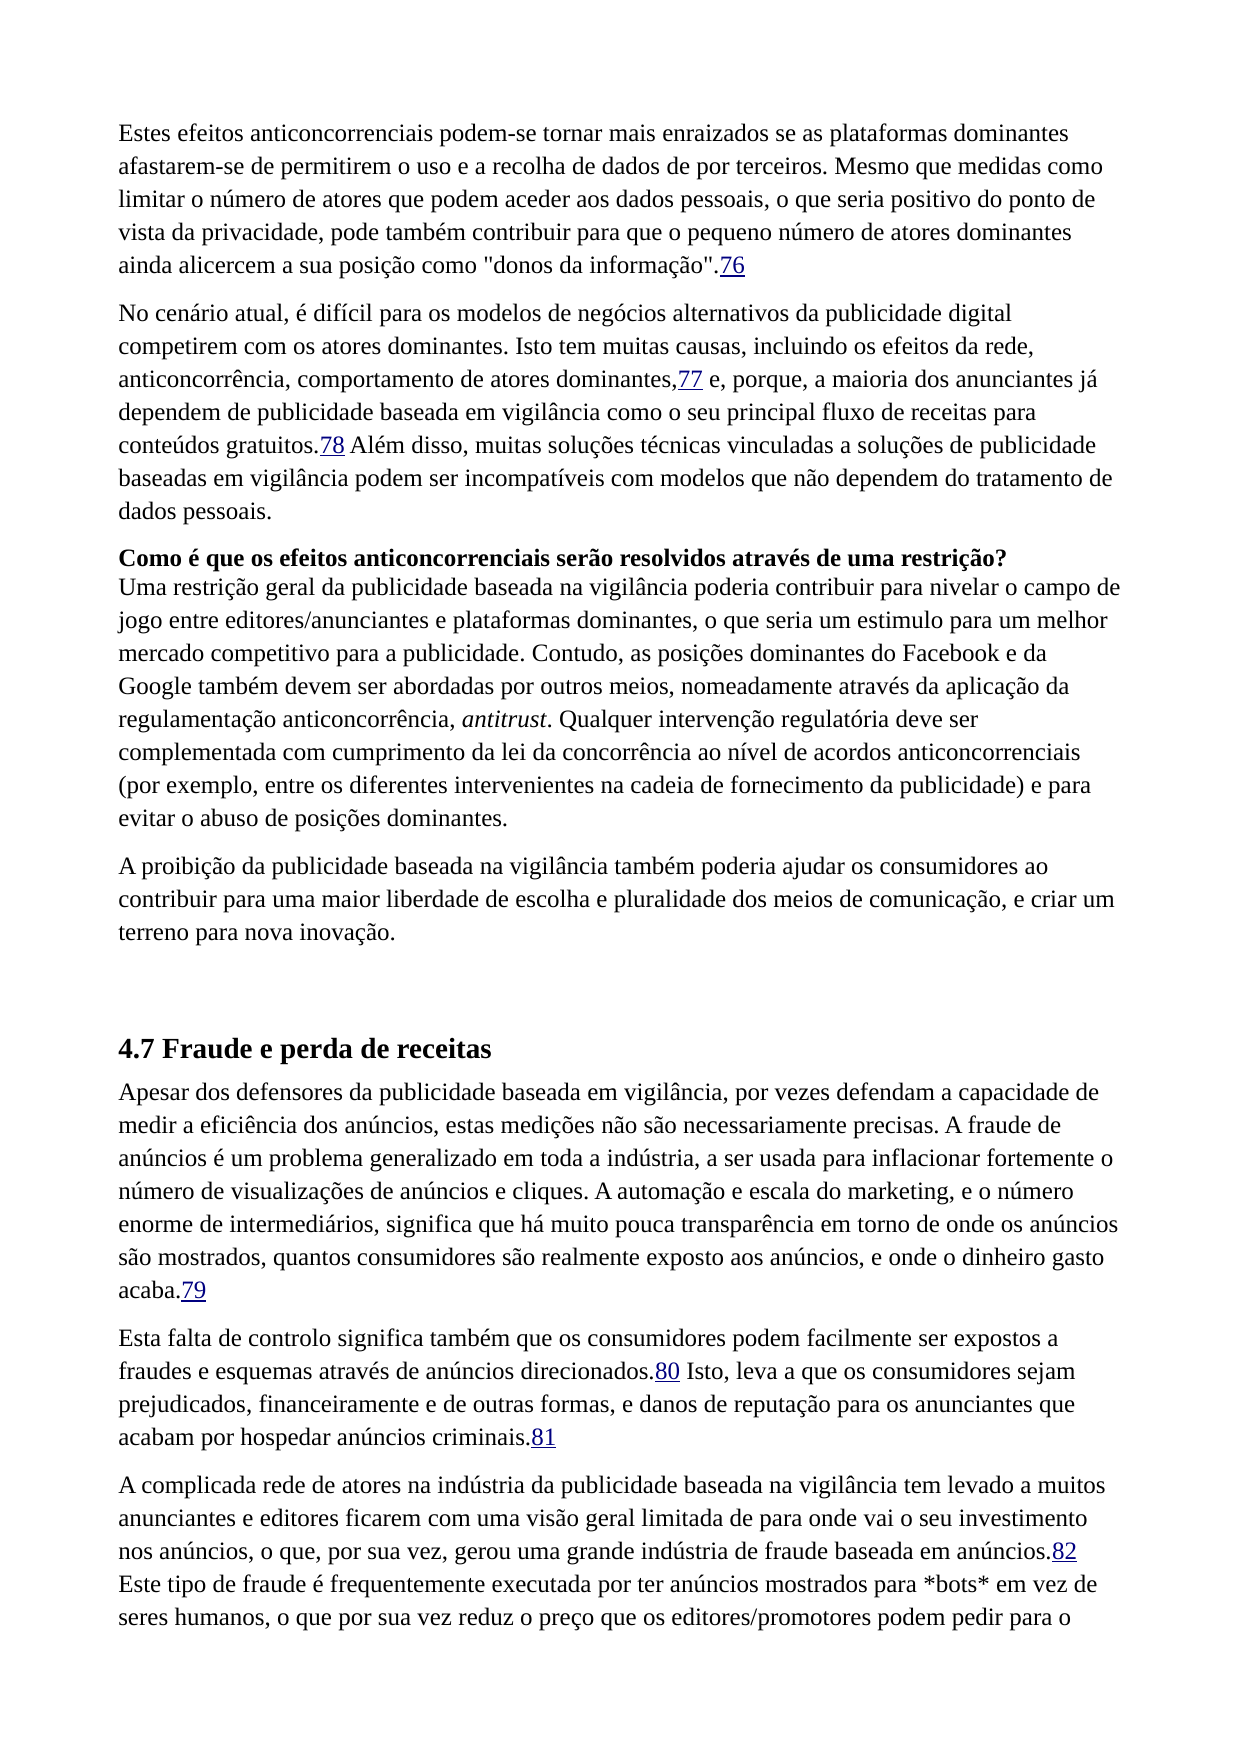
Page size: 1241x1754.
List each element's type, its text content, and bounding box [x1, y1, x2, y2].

text No cenário atual, é difícil para os modelos de negócios alternativos da publicidade digital competirem com os atores dominantes. Isto tem muitas causas, incluindo os efeitos da rede, anticoncorrência, comportamento de atores dominantes,77 e, porque, a maioria dos anunciantes já dependem de publicidade baseada em vigilância como o seu principal fluxo de receitas para conteúdos gratuitos.78 Além disso, muitas soluções técnicas vinculadas a soluções de publicidade baseadas em vigilância podem ser incompatíveis com modelos que não dependem do tratamento de dados pessoais. [118, 298, 1122, 525]
text Estes efeitos anticoncorrenciais podem-se tornar mais enraizados se as plataformas dominantes afastarem-se de permitirem o uso e a recolha de dados de por terceiros. Mesmo que medidas como limitar o número de atores que podem aceder aos dados pessoais, o que seria positivo do ponto de vista da privacidade, pode também contribuir para que o pequeno número de atores dominantes ainda alicercem a sua posição como "donos da informação".76 [118, 118, 1122, 279]
text Esta falta de controlo significa também que os consumidores podem facilmente ser expostos a fraudes e esquemas através de anúncios direcionados.80 Isto, leva a que os consumidores sejam prejudicados, financeiramente e de outras formas, e danos de reputação para os anunciantes que acabam por hospedar anúncios criminais.81 [118, 1323, 1122, 1451]
text Uma restrição geral da publicidade baseada na vigilância poderia contribuir para nivelar o campo de jogo entre editores/anunciantes e plataformas dominantes, o que seria um estimulo para um melhor mercado competitivo para a publicidade. Contudo, as posições dominantes do Facebook e da Google também devem ser abordadas por outros meios, nomeadamente através da aplicação da regulamentação anticoncorrência, antitrust. Qualquer intervenção regulatória deve ser complementada com cumprimento da lei da concorrência ao nível de acordos anticoncorrenciais (por exemplo, entre os diferentes intervenientes na cadeia de fornecimento da publicidade) e para evitar o abuso de posições dominantes. [118, 572, 1122, 832]
subtitle 4.7 Fraude e perda de receitas [118, 1031, 1122, 1065]
text Como é que os efeitos anticoncorrenciais serão resolvidos através de uma restrição? [118, 543, 1122, 572]
text Apesar dos defensores da publicidade baseada em vigilância, por vezes defendam a capacidade de medir a eficiência dos anúncios, estas medições não são necessariamente precisas. A fraude de anúncios é um problema generalizado em toda a indústria, a ser usada para inflacionar fortemente o número de visualizações de anúncios e cliques. A automação e escala do marketing, e o número enorme de intermediários, significa que há muito pouca transparência em torno de onde os anúncios são mostrados, quantos consumidores são realmente exposto aos anúncios, e onde o dinheiro gasto acaba.79 [118, 1077, 1122, 1304]
text A complicada rede de atores na indústria da publicidade baseada na vigilância tem levado a muitos anunciantes e editores ficarem com uma visão geral limitada de para onde vai o seu investimento nos anúncios, o que, por sua vez, gerou uma grande indústria de fraude baseada em anúncios.82 Este tipo de fraude é frequentemente executada por ter anúncios mostrados para *bots* em vez de seres humanos, o que por sua vez reduz o preço que os editores/promotores podem pedir para o [118, 1470, 1122, 1631]
text A proibição da publicidade baseada na vigilância também poderia ajudar os consumidores ao contribuir para uma maior liberdade de escolha e pluralidade dos meios de comunicação, e criar um terreno para nova inovação. [118, 851, 1122, 946]
